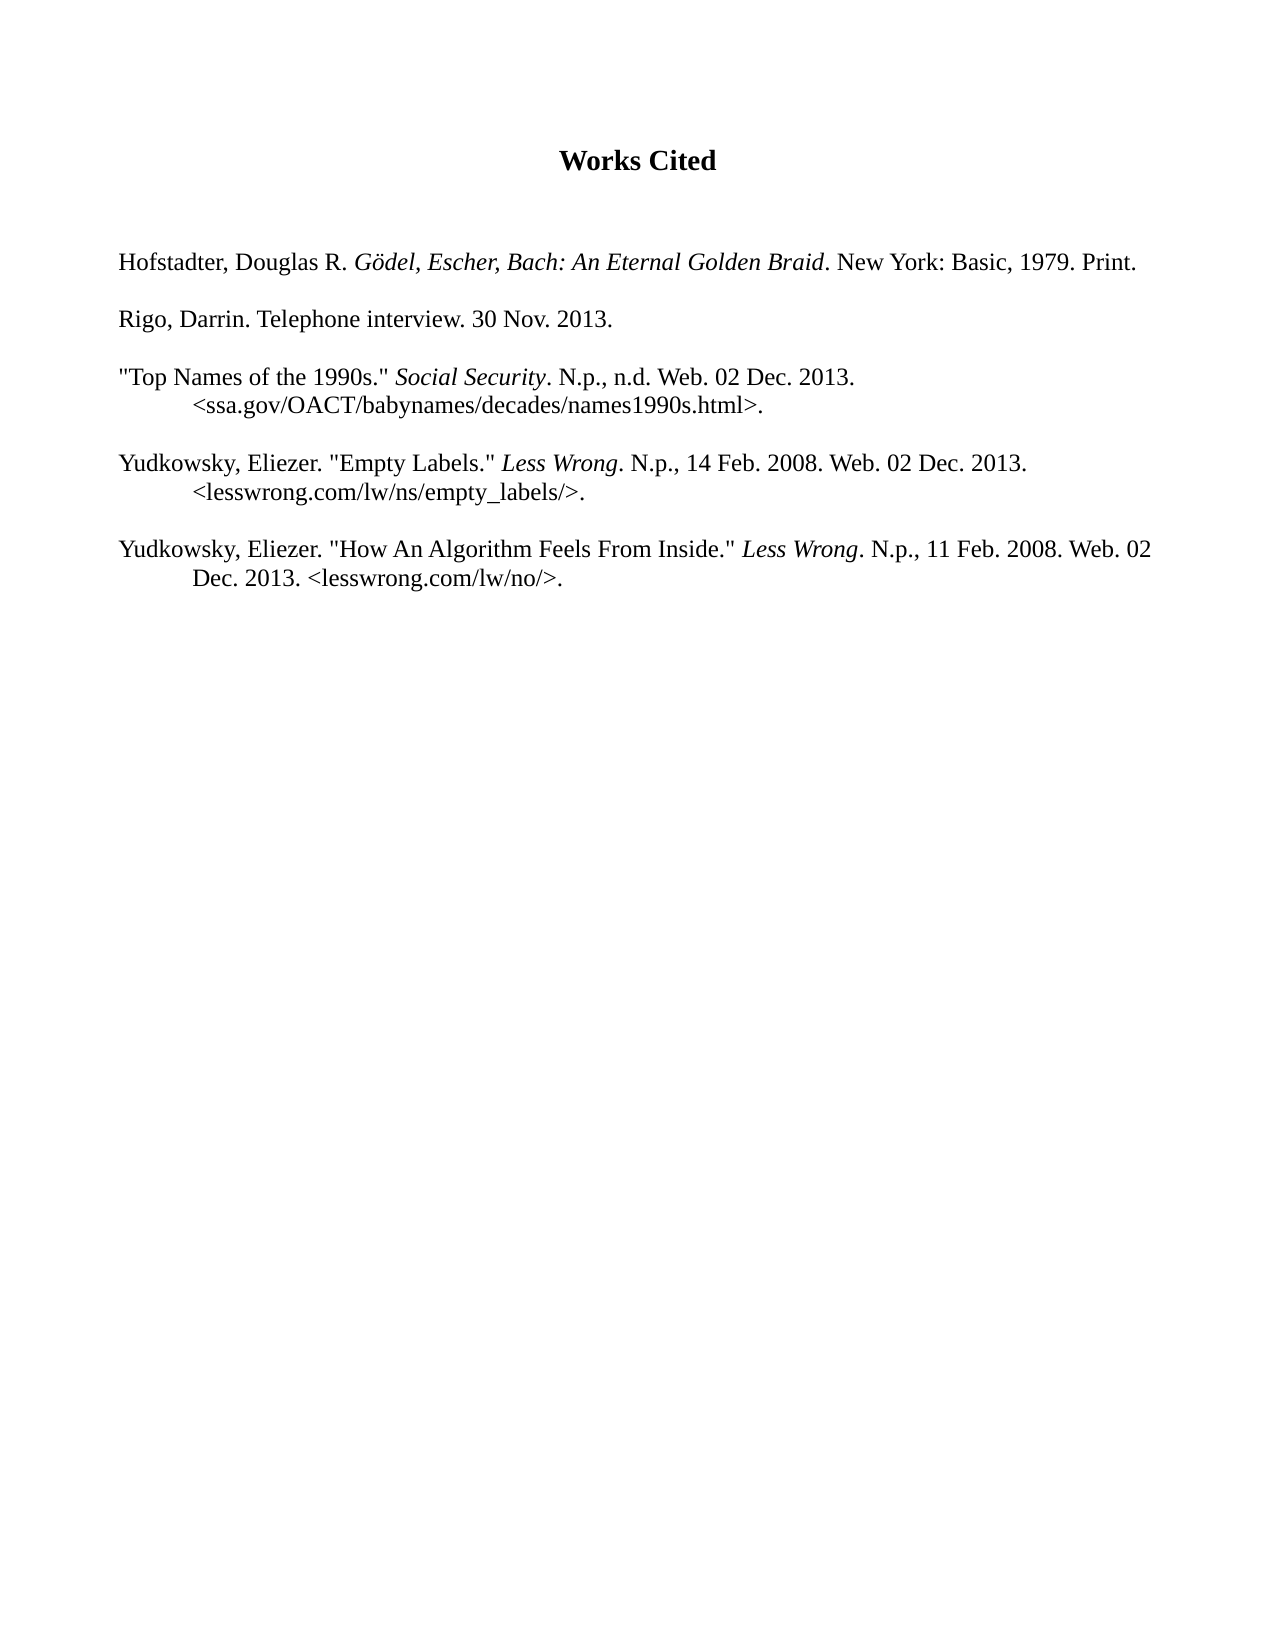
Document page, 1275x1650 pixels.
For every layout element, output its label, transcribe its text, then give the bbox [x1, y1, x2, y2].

subtitle Works Cited [118, 143, 1157, 177]
text Yudkowsky, Eliezer. "How An Algorithm Feels From Inside." Less Wrong. N.p., 11 Feb. 2008. Web. 02 Dec. 2013. <lesswrong.com/lw/no/>. [118, 534, 1157, 592]
text "Top Names of the 1990s." Social Security. N.p., n.d. Web. 02 Dec. 2013. <ssa.gov/OACT/babynames/decades/names1990s.html>. [118, 362, 1157, 419]
text Yudkowsky, Eliezer. "Empty Labels." Less Wrong. N.p., 14 Feb. 2008. Web. 02 Dec. 2013. <lesswrong.com/lw/ns/empty_labels/>. [118, 448, 1157, 505]
text Rigo, Darrin. Telephone interview. 30 Nov. 2013. [118, 304, 1157, 333]
text Hofstadter, Douglas R. Gödel, Escher, Bach: An Eternal Golden Braid. New York: Basic, 1979. Print. [118, 247, 1157, 275]
